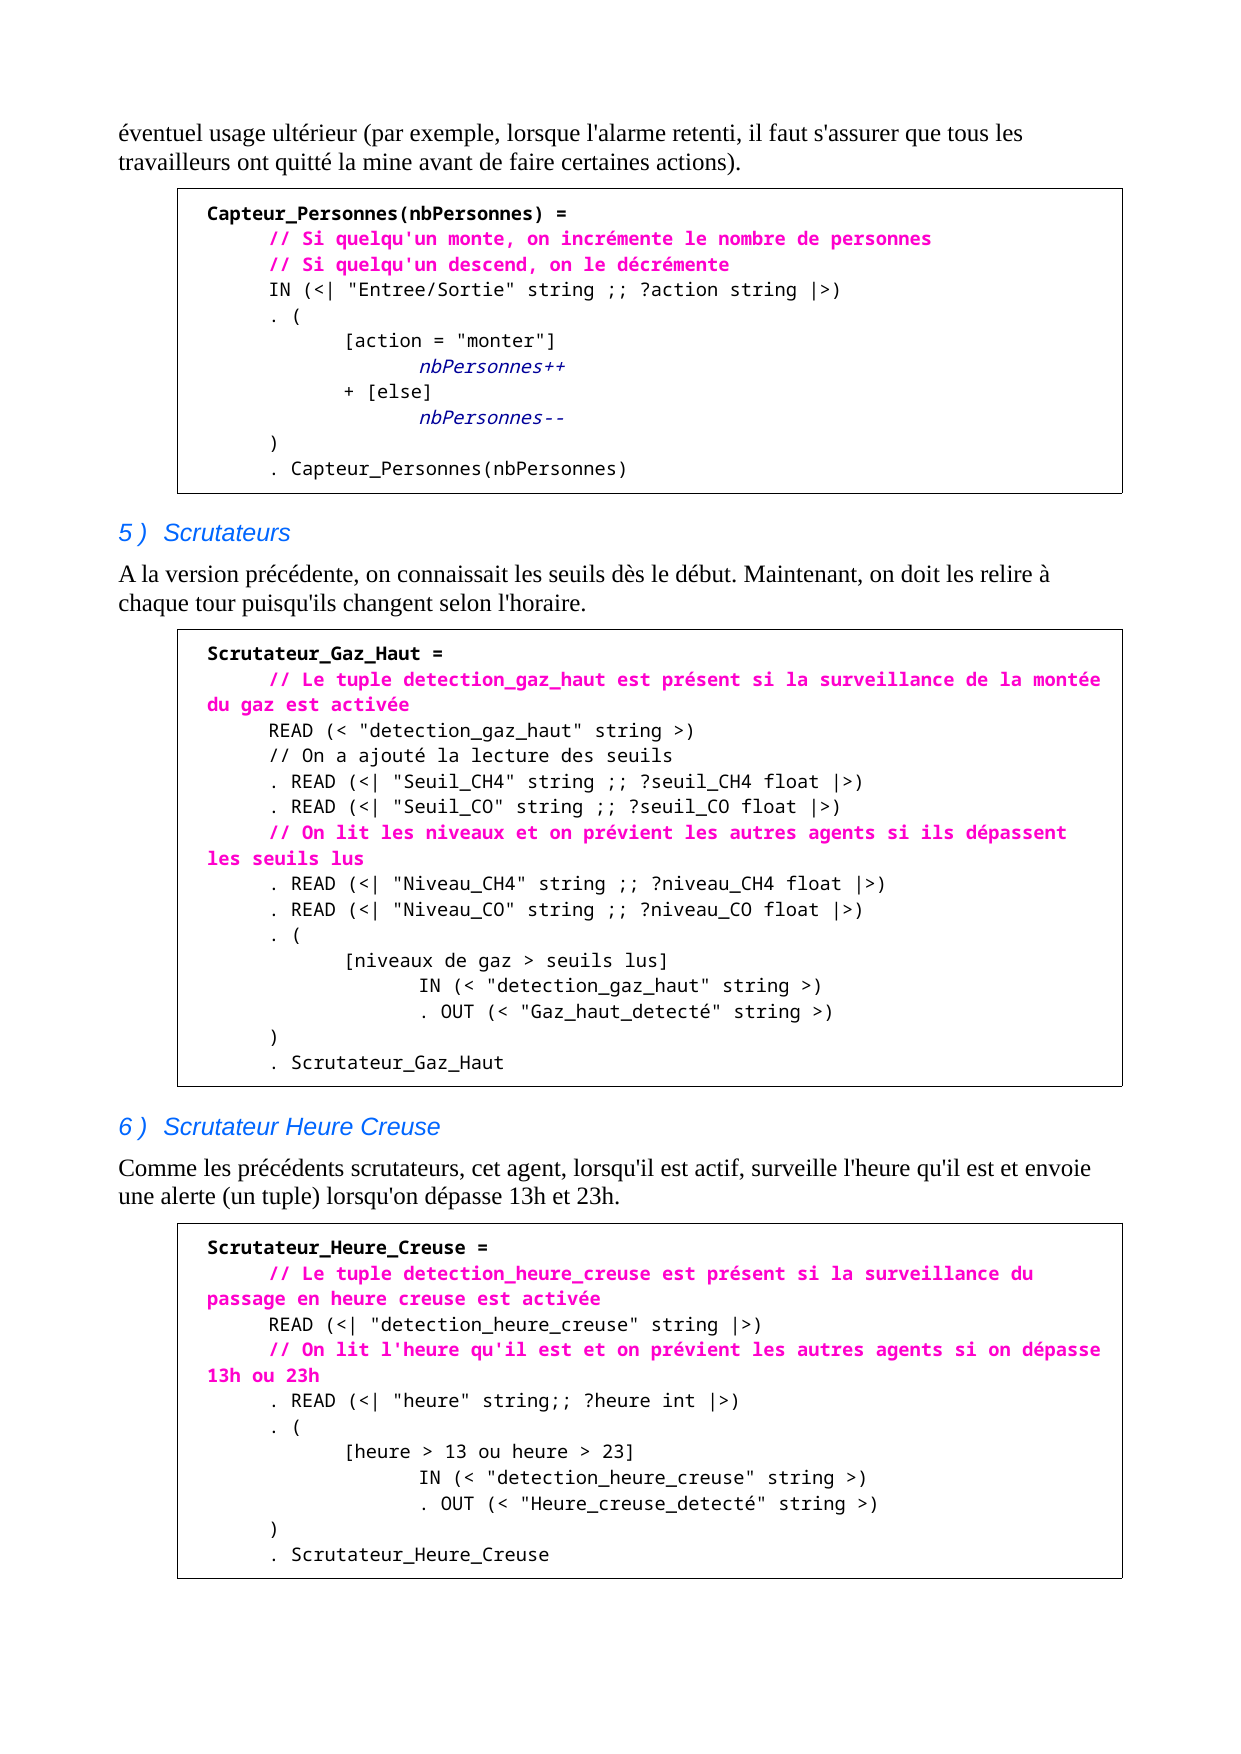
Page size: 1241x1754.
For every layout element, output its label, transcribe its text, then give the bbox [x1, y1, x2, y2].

text nbPersonnes-- [178, 392, 1122, 418]
text IN (<| "Entree/Sortie" string ;; ?action string |>) [178, 265, 1122, 290]
text IN (< "detection_gaz_haut" string >) [178, 961, 1122, 986]
text Scrutateur_Gaz_Haut = [178, 630, 1122, 654]
text [action = "monter"] [178, 316, 1122, 341]
text // Si quelqu'un monte, on incrémente le nombre de personnes [178, 214, 1122, 239]
text // Si quelqu'un descend, on le décrémente [178, 239, 1122, 265]
text // On lit les niveaux et on prévient les autres agents si ils dépassent les seuils lus [178, 807, 1122, 858]
text READ (< "detection_gaz_haut" string >) [178, 705, 1122, 731]
text nbPersonnes++ [178, 341, 1122, 367]
text . ( [178, 1401, 1122, 1427]
text . Capteur_Personnes(nbPersonnes) [178, 443, 1122, 493]
text ) [178, 1012, 1122, 1037]
text . OUT (< "Gaz_haut_detecté" string >) [178, 986, 1122, 1012]
text Comme les précédents scrutateurs, cet agent, lorsqu'il est actif, surveille l'heure qu'il est et envoie une alerte (un tuple) lorsqu'on dépasse 13h et 23h. [118, 1153, 1122, 1210]
text A la version précédente, on connaissait les seuils dès le début. Maintenant, on doit les relire à chaque tour puisqu'ils changent selon l'horaire. [118, 559, 1122, 616]
text . READ (<| "heure" string;; ?heure int |>) [178, 1376, 1122, 1401]
text // On a ajouté la lecture des seuils [178, 731, 1122, 756]
text Scrutateur_Heure_Creuse = [178, 1224, 1122, 1248]
text READ (<| "detection_heure_creuse" string |>) [178, 1299, 1122, 1325]
text . ( [178, 290, 1122, 316]
text Capteur_Personnes(nbPersonnes) = [178, 189, 1122, 214]
text // Le tuple detection_gaz_haut est présent si la surveillance de la montée du gaz est activée [178, 654, 1122, 705]
text . ( [178, 909, 1122, 935]
text . READ (<| "Seuil_CO" string ;; ?seuil_CO float |>) [178, 782, 1122, 807]
text . Scrutateur_Heure_Creuse [178, 1529, 1122, 1578]
text ) [178, 1503, 1122, 1529]
subtitle Scrutateurs [118, 518, 1122, 546]
text ) [178, 418, 1122, 443]
text . READ (<| "Niveau_CH4" string ;; ?niveau_CH4 float |>) [178, 858, 1122, 884]
text éventuel usage ultérieur (par exemple, lorsque l'alarme retenti, il faut s'assurer que tous les travailleurs ont quitté la mine avant de faire certaines actions). [118, 118, 1122, 176]
text . READ (<| "Niveau_CO" string ;; ?niveau_CO float |>) [178, 884, 1122, 909]
text // On lit l'heure qu'il est et on prévient les autres agents si on dépasse 13h ou 23h [178, 1325, 1122, 1376]
text [niveaux de gaz > seuils lus] [178, 935, 1122, 961]
text . READ (<| "Seuil_CH4" string ;; ?seuil_CH4 float |>) [178, 756, 1122, 782]
text IN (< "detection_heure_creuse" string >) [178, 1452, 1122, 1478]
text // Le tuple detection_heure_creuse est présent si la surveillance du passage en heure creuse est activée [178, 1248, 1122, 1299]
subtitle Scrutateur Heure Creuse [118, 1111, 1122, 1140]
text [heure > 13 ou heure > 23] [178, 1427, 1122, 1452]
text . Scrutateur_Gaz_Haut [178, 1037, 1122, 1086]
text . OUT (< "Heure_creuse_detecté" string >) [178, 1478, 1122, 1503]
text + [else] [178, 367, 1122, 392]
